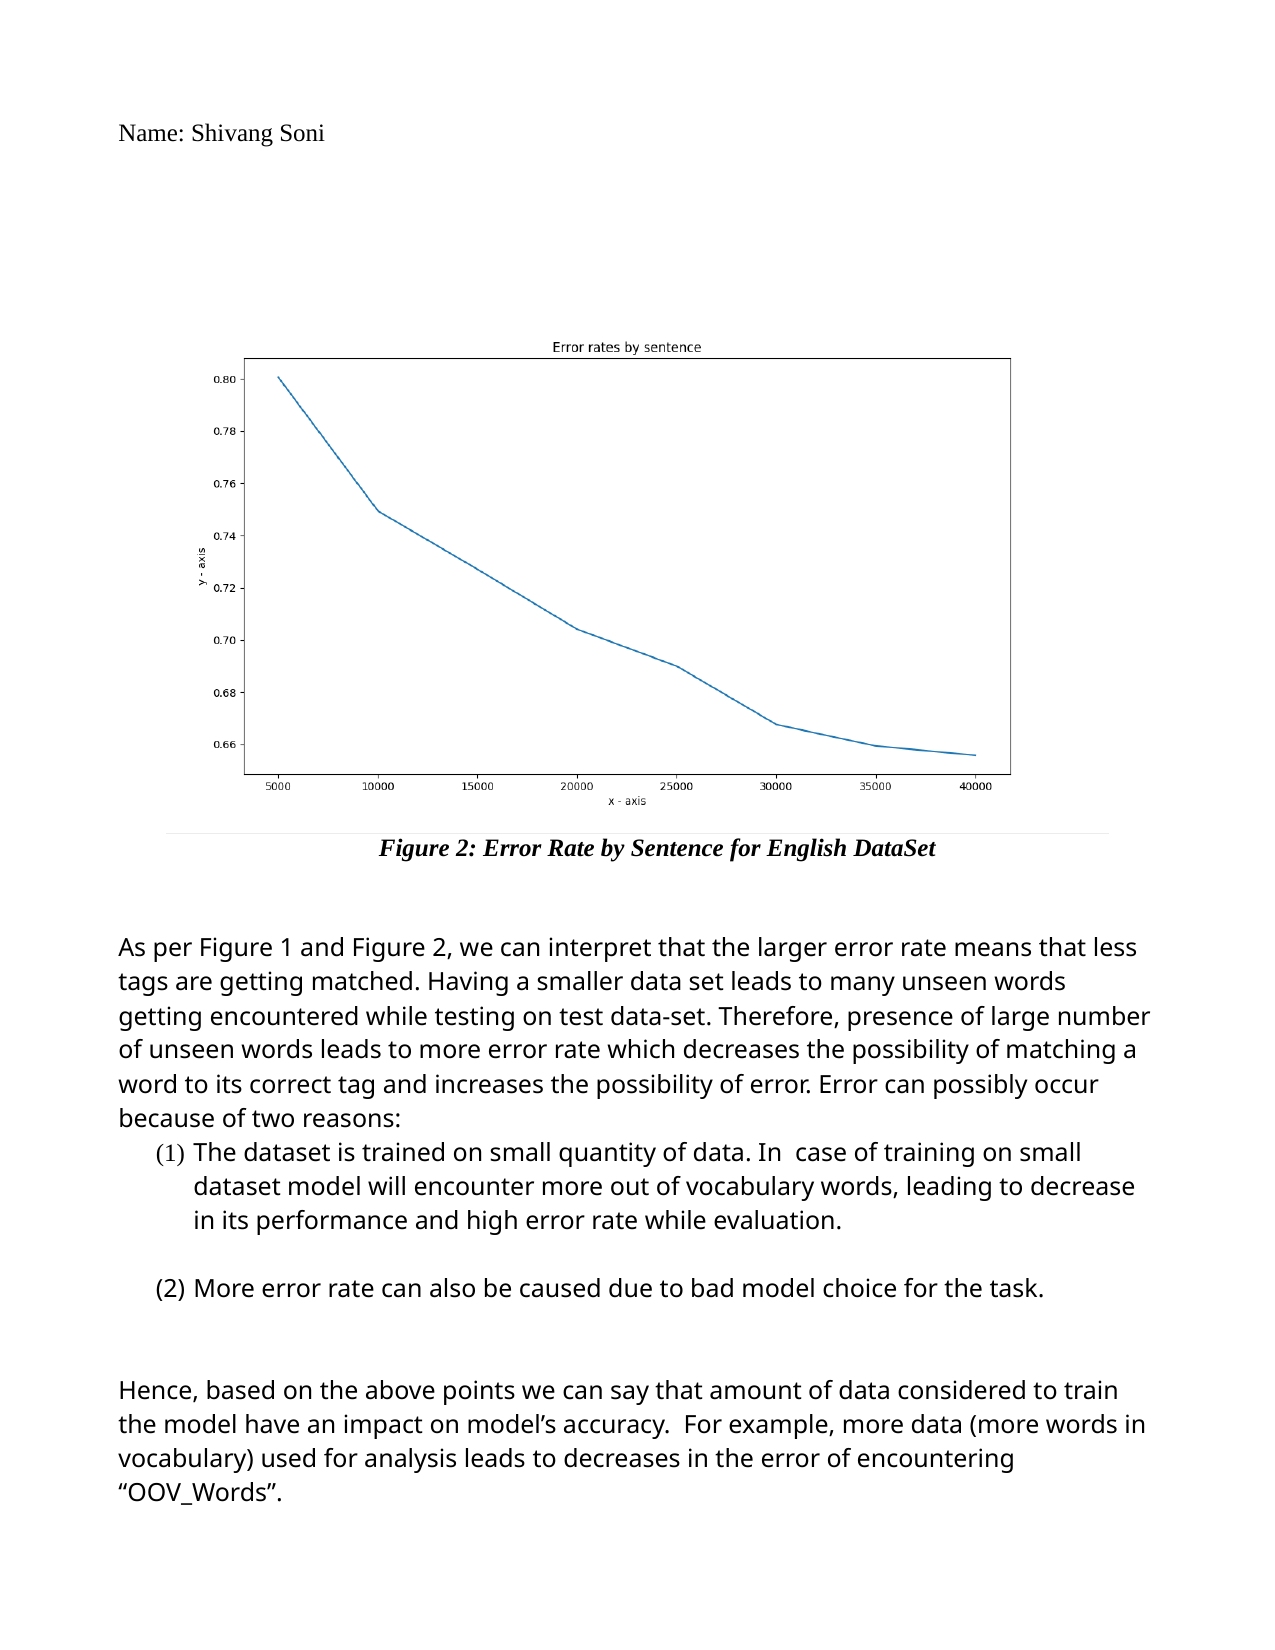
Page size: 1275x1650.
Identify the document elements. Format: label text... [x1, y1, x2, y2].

list The dataset is trained on small quantity of data. In case of training on small dataset model will encounter more out of vocabulary words, leading to decrease in its performance and high error rate while evaluation. [156, 1134, 1157, 1237]
text Hence, based on the above points we can say that amount of data considered to train the model have an impact on model’s accuracy. For example, more data (more words in vocabulary) used for analysis leads to decreases in the error of encountering “OOV_Words”. [118, 1373, 1157, 1509]
text As per Figure 1 and Figure 2, we can interpret that the larger error rate means that less tags are getting matched. Having a smaller data set leads to many unseen words getting encountered while testing on test data-set. Therefore, presence of large number of unseen words leads to more error rate which decreases the possibility of matching a word to its correct tag and increases the possibility of error. Error can possibly occur because of two reasons: [118, 930, 1157, 1134]
list More error rate can also be caused due to bad model choice for the task. [156, 1271, 1157, 1305]
picture [166, 313, 1109, 834]
text Figure 2: Error Rate by Sentence for English DataSet [166, 834, 1109, 862]
